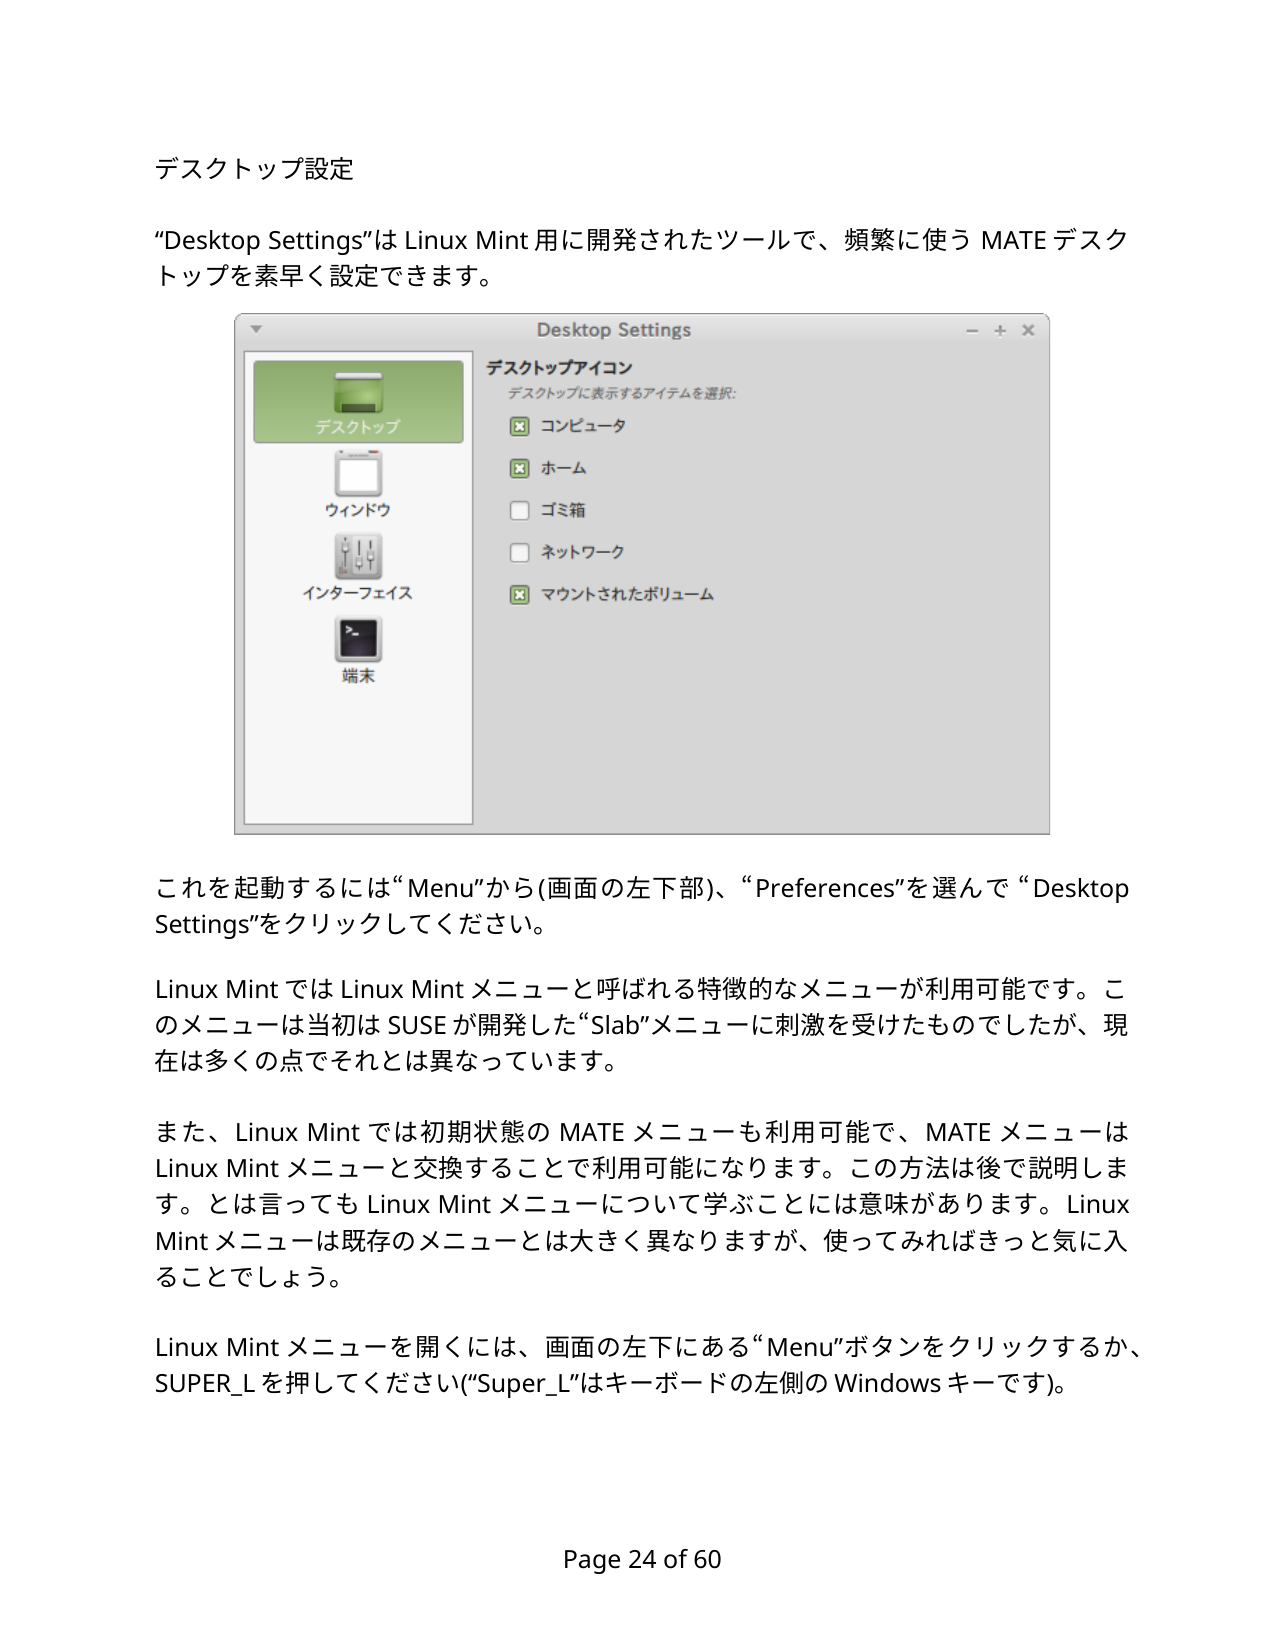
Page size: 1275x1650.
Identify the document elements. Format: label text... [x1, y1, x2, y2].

text Linux MintではLinux Mintメニューと呼ばれる特徴的なメニューが利用可能です。このメニューは当初はSUSEが開発した“Slab”メニューに刺激を受けたものでしたが、現在は多くの点でそれとは異なっています。 [154, 969, 1130, 1078]
text Linux Mintメニューを開くには、画面の左下にある“Menu”ボタンをクリックするか、SUPER_Lを押してください(“Super_L”はキーボードの左側のWindowsキーです)。 [154, 1327, 1130, 1400]
text “Desktop Settings”はLinux Mint用に開発されたツールで、頻繁に使うMATEデスクトップを素早く設定できます。 [154, 220, 1130, 293]
text また、Linux Mintでは初期状態のMATEメニューも利用可能で、MATEメニューはLinux Mintメニューと交換することで利用可能になります。この方法は後で説明します。とは言ってもLinux Mintメニューについて学ぶことには意味があります。Linux Mintメニューは既存のメニューとは大きく異なりますが、使ってみればきっと気に入ることでしょう。 [154, 1112, 1130, 1293]
picture [234, 313, 1051, 835]
